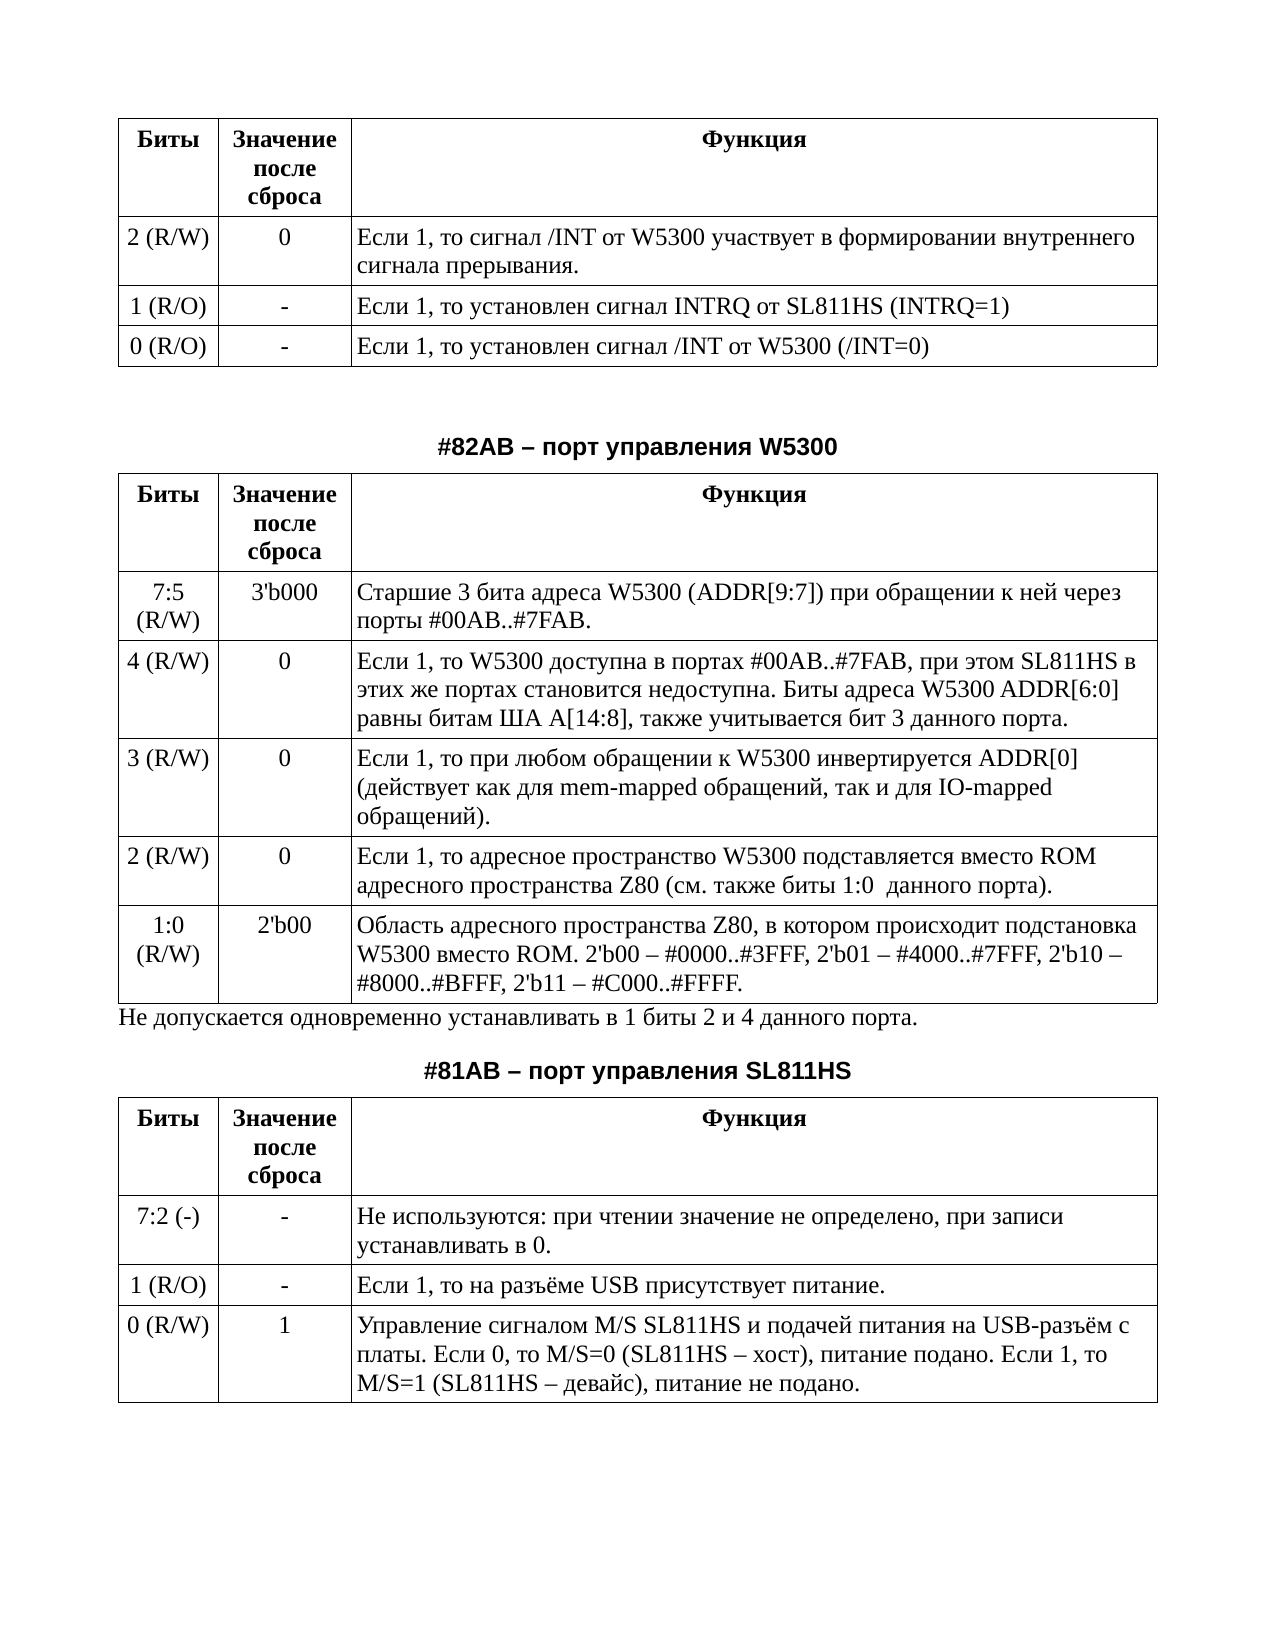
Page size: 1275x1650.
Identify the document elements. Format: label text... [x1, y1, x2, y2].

table_header Функция [352, 1098, 1157, 1195]
table_cell 2 (R/W) [119, 837, 218, 904]
subtitle #82AB – порт управления W5300 [118, 432, 1157, 461]
table_cell 0 [219, 641, 351, 738]
table_cell 0 (R/O) [119, 326, 218, 366]
table_cell 1 (R/O) [119, 286, 218, 325]
table_cell Если 1, то установлен сигнал /INT от W5300 (/INT=0) [352, 326, 1157, 366]
table_cell 4 (R/W) [119, 641, 218, 738]
table_header Функция [352, 119, 1157, 216]
table_cell - [219, 326, 351, 366]
table_cell Область адресного пространства Z80, в котором происходит подстановка W5300 вместо ROM. 2'b00 – #0000..#3FFF, 2'b01 – #4000..#7FFF, 2'b10 – #8000..#BFFF, 2'b11 – #C000..#FFFF. [352, 906, 1157, 1002]
text Не допускается одновременно устанавливать в 1 биты 2 и 4 данного порта. [118, 1004, 1157, 1031]
subtitle #81AB – порт управления SL811HS [118, 1056, 1157, 1085]
table_cell 2 (R/W) [119, 217, 218, 285]
table_header Значение после сброса [219, 119, 351, 216]
table_cell Если 1, то на разъёме USB присутствует питание. [352, 1265, 1157, 1304]
table_cell 0 [219, 837, 351, 904]
table_cell 0 (R/W) [119, 1306, 218, 1402]
table_cell Если 1, то адресное пространство W5300 подставляется вместо ROM адресного пространства Z80 (см. также биты 1:0 данного порта). [352, 837, 1157, 904]
table_cell 0 [219, 739, 351, 836]
table_cell 1:0 (R/W) [119, 906, 218, 1002]
table_header Значение после сброса [219, 1098, 351, 1195]
table_cell 3 (R/W) [119, 739, 218, 836]
table_cell Если 1, то сигнал /INT от W5300 участвует в формировании внутреннего сигнала прерывания. [352, 217, 1157, 285]
table_cell Не используются: при чтении значение не определено, при записи устанавливать в 0. [352, 1196, 1157, 1264]
table_cell - [219, 286, 351, 325]
table_header Значение после сброса [219, 474, 351, 571]
table_header Биты [119, 1098, 218, 1195]
table_cell 2'b00 [219, 906, 351, 1002]
table_cell 3'b000 [219, 572, 351, 640]
table_cell 7:5 (R/W) [119, 572, 218, 640]
table_cell - [219, 1265, 351, 1304]
table_cell - [219, 1196, 351, 1264]
table_cell 1 [219, 1306, 351, 1402]
table_cell Если 1, то при любом обращении к W5300 инвертируется ADDR[0] (действует как для mem-mapped обращений, так и для IO-mapped обращений). [352, 739, 1157, 836]
table_header Функция [352, 474, 1157, 571]
table_cell Управление сигналом M/S SL811HS и подачей питания на USB-разъём с платы. Если 0, то M/S=0 (SL811HS – хост), питание подано. Если 1, то M/S=1 (SL811HS – девайс), питание не подано. [352, 1306, 1157, 1402]
table_cell 0 [219, 217, 351, 285]
table_cell Если 1, то W5300 доступна в портах #00AB..#7FAB, при этом SL811HS в этих же портах становится недоступна. Биты адреса W5300 ADDR[6:0] равны битам ША A[14:8], также учитывается бит 3 данного порта. [352, 641, 1157, 738]
table_cell 1 (R/O) [119, 1265, 218, 1304]
table_cell Старшие 3 бита адреса W5300 (ADDR[9:7]) при обращении к ней через порты #00AB..#7FAB. [352, 572, 1157, 640]
table_cell Если 1, то установлен сигнал INTRQ от SL811HS (INTRQ=1) [352, 286, 1157, 325]
table_header Биты [119, 119, 218, 216]
table_cell 7:2 (-) [119, 1196, 218, 1264]
table_header Биты [119, 474, 218, 571]
